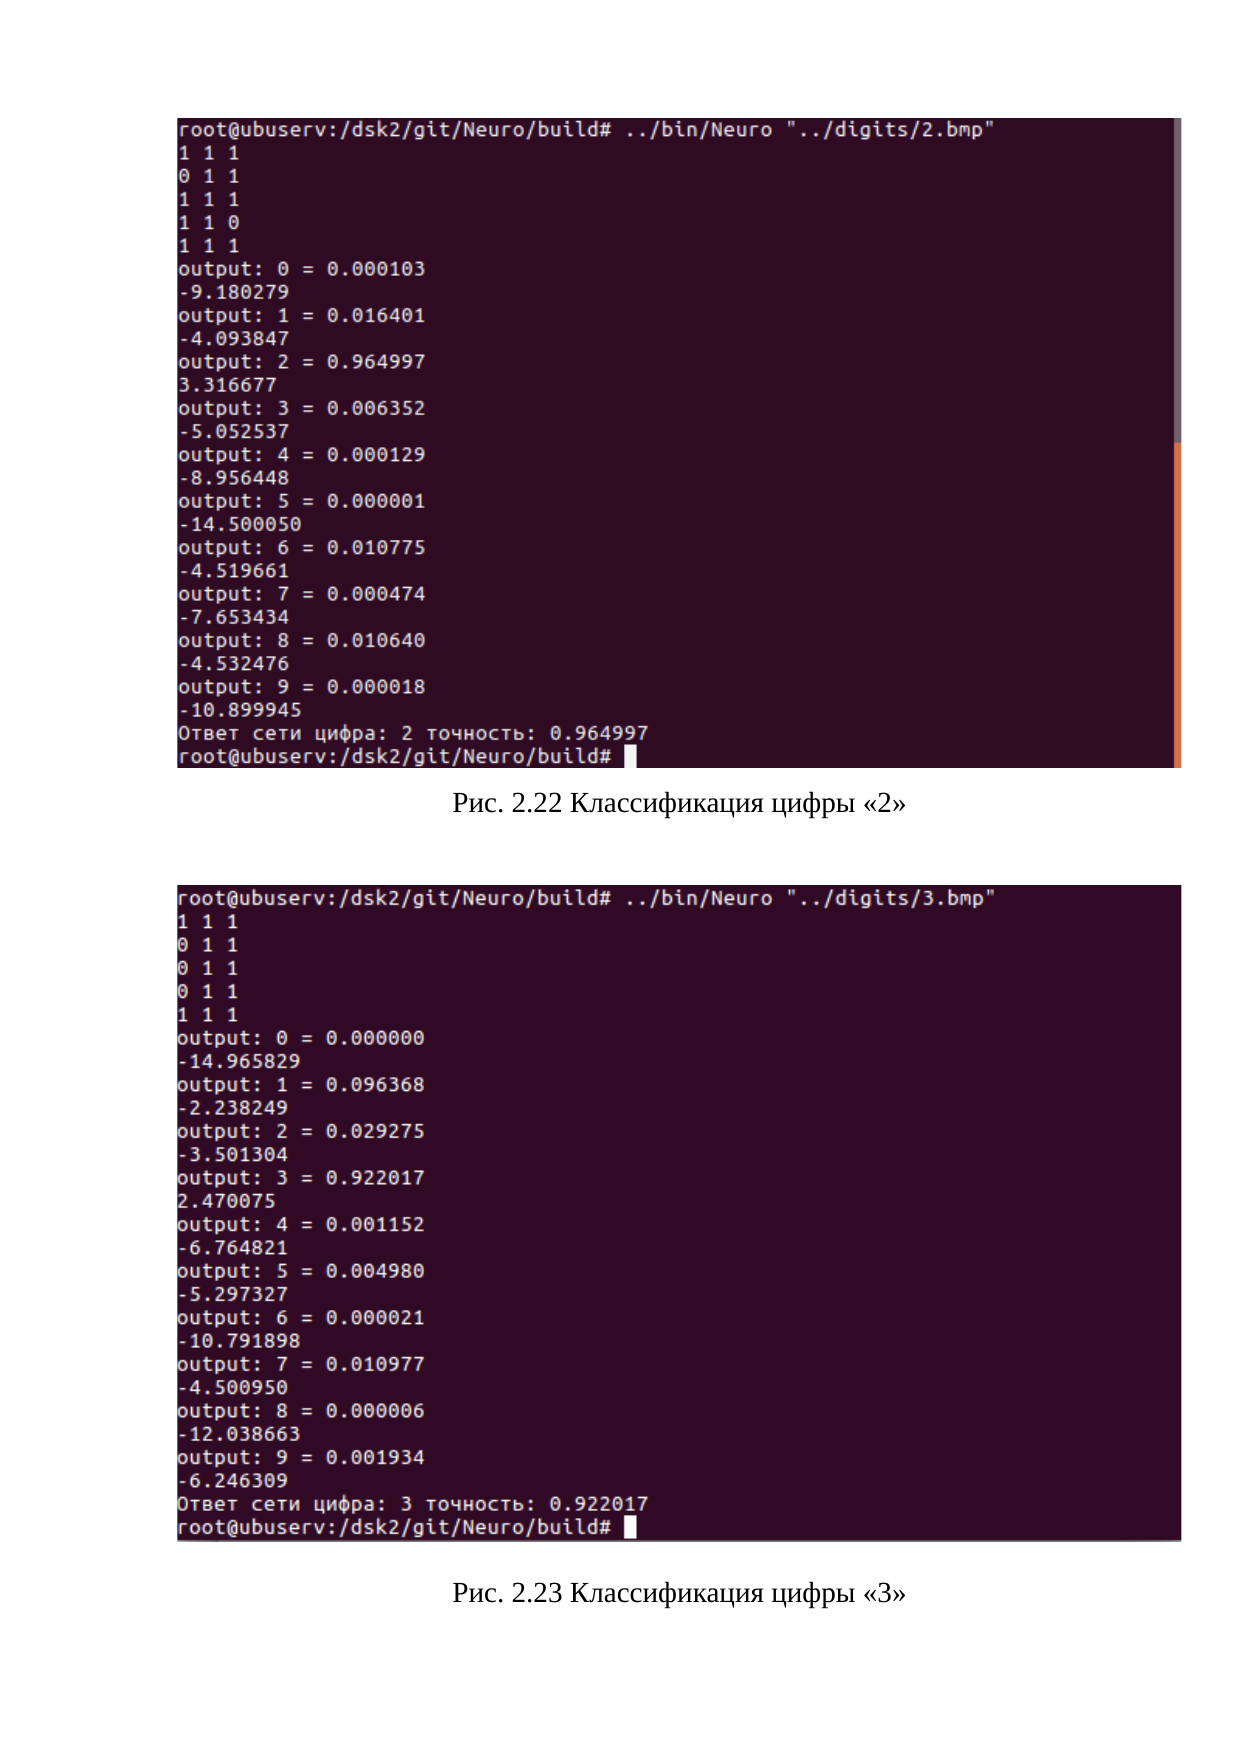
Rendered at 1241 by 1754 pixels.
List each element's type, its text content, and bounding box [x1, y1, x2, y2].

picture [177, 885, 1182, 1542]
picture [177, 118, 1182, 768]
text Рис. 2.23 Классификация цифры «3» [177, 1542, 1181, 1609]
text Рис. 2.22 Классификация цифры «2» [177, 768, 1181, 818]
